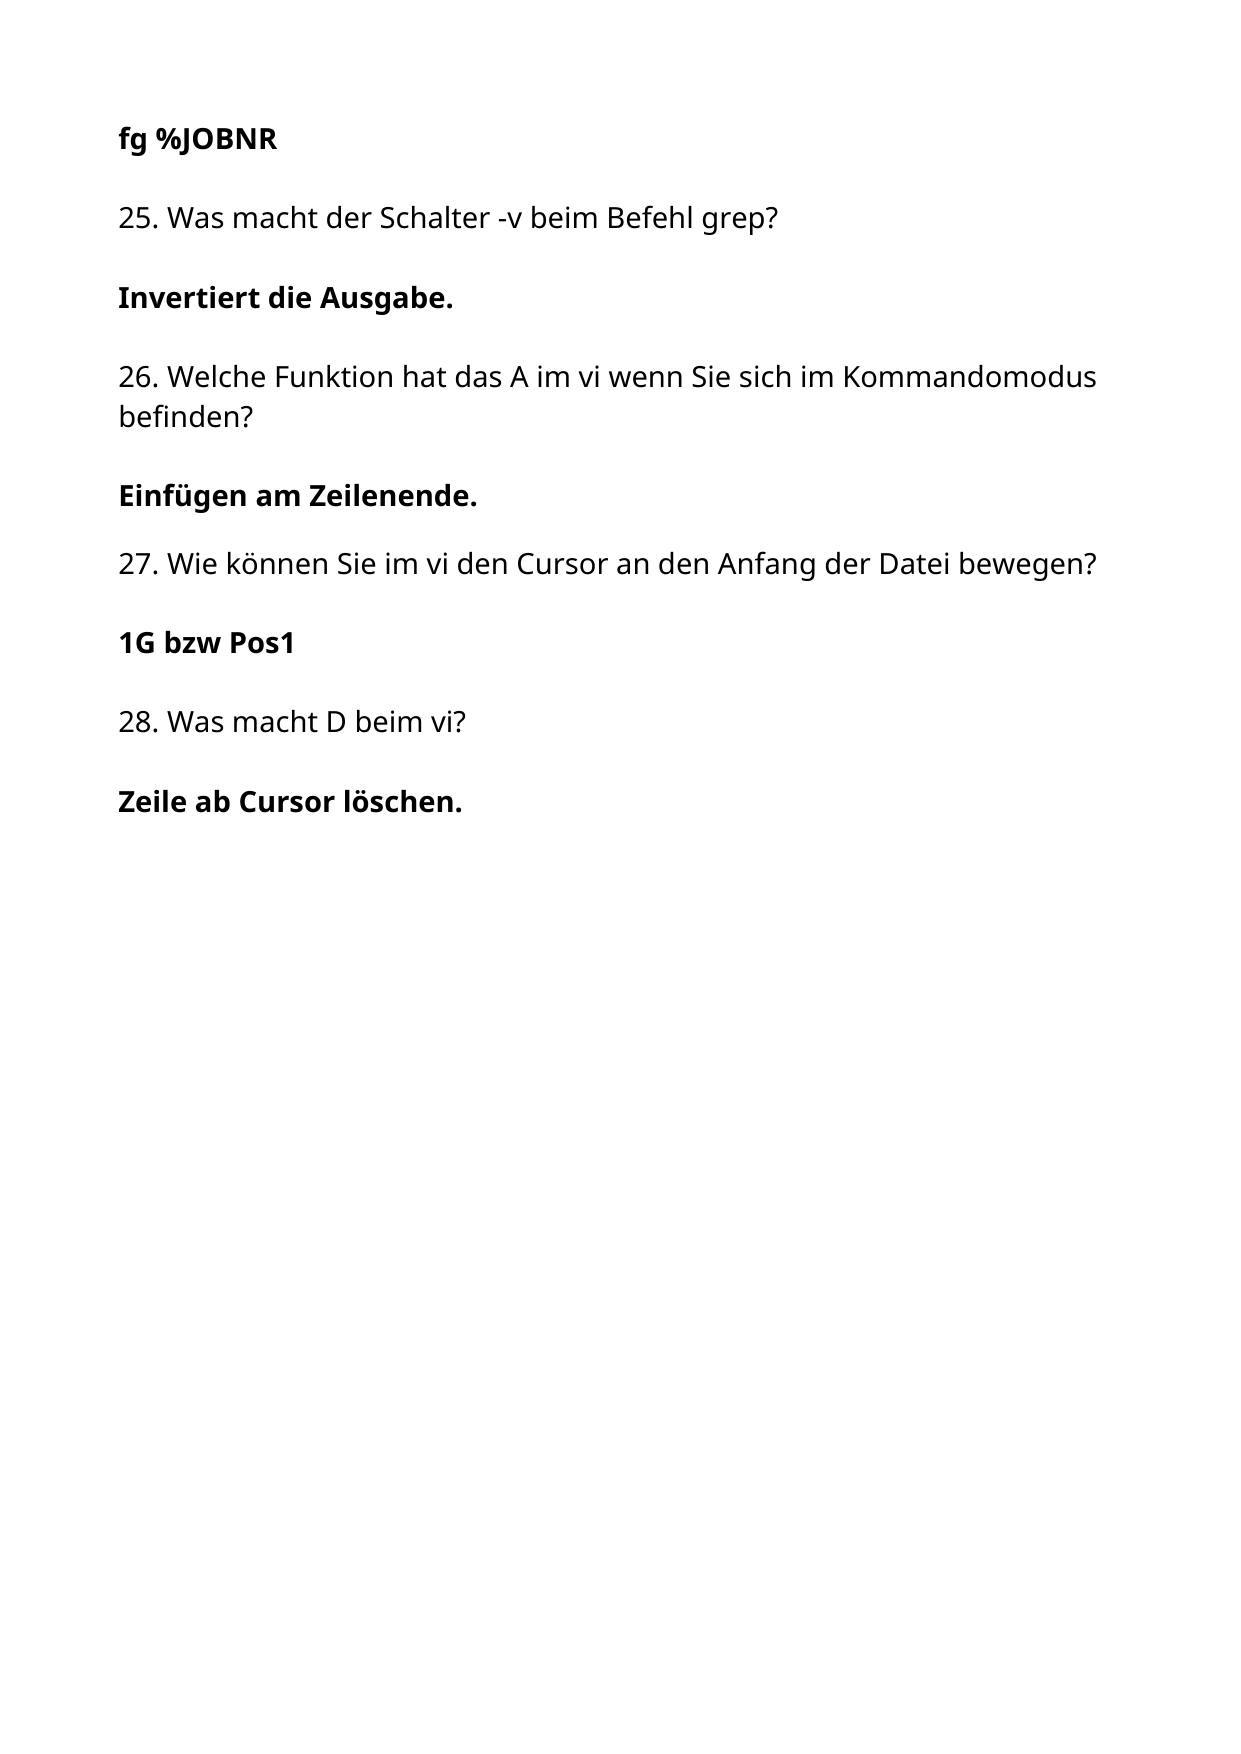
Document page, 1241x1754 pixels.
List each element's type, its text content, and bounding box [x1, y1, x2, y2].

text fg %JOBNR 25. Was macht der Schalter -v beim Befehl grep? Invertiert die Ausgabe. [118, 118, 1122, 317]
text 26. Welche Funktion hat das A im vi wenn Sie sich im Kommandomodus befinden? Einfügen am Zeilenende. [118, 317, 1122, 543]
text 27. Wie können Sie im vi den Cursor an den Anfang der Datei bewegen? 1G bzw Pos1 28. Was macht D beim vi? Zeile ab Cursor löschen. [118, 543, 1122, 888]
